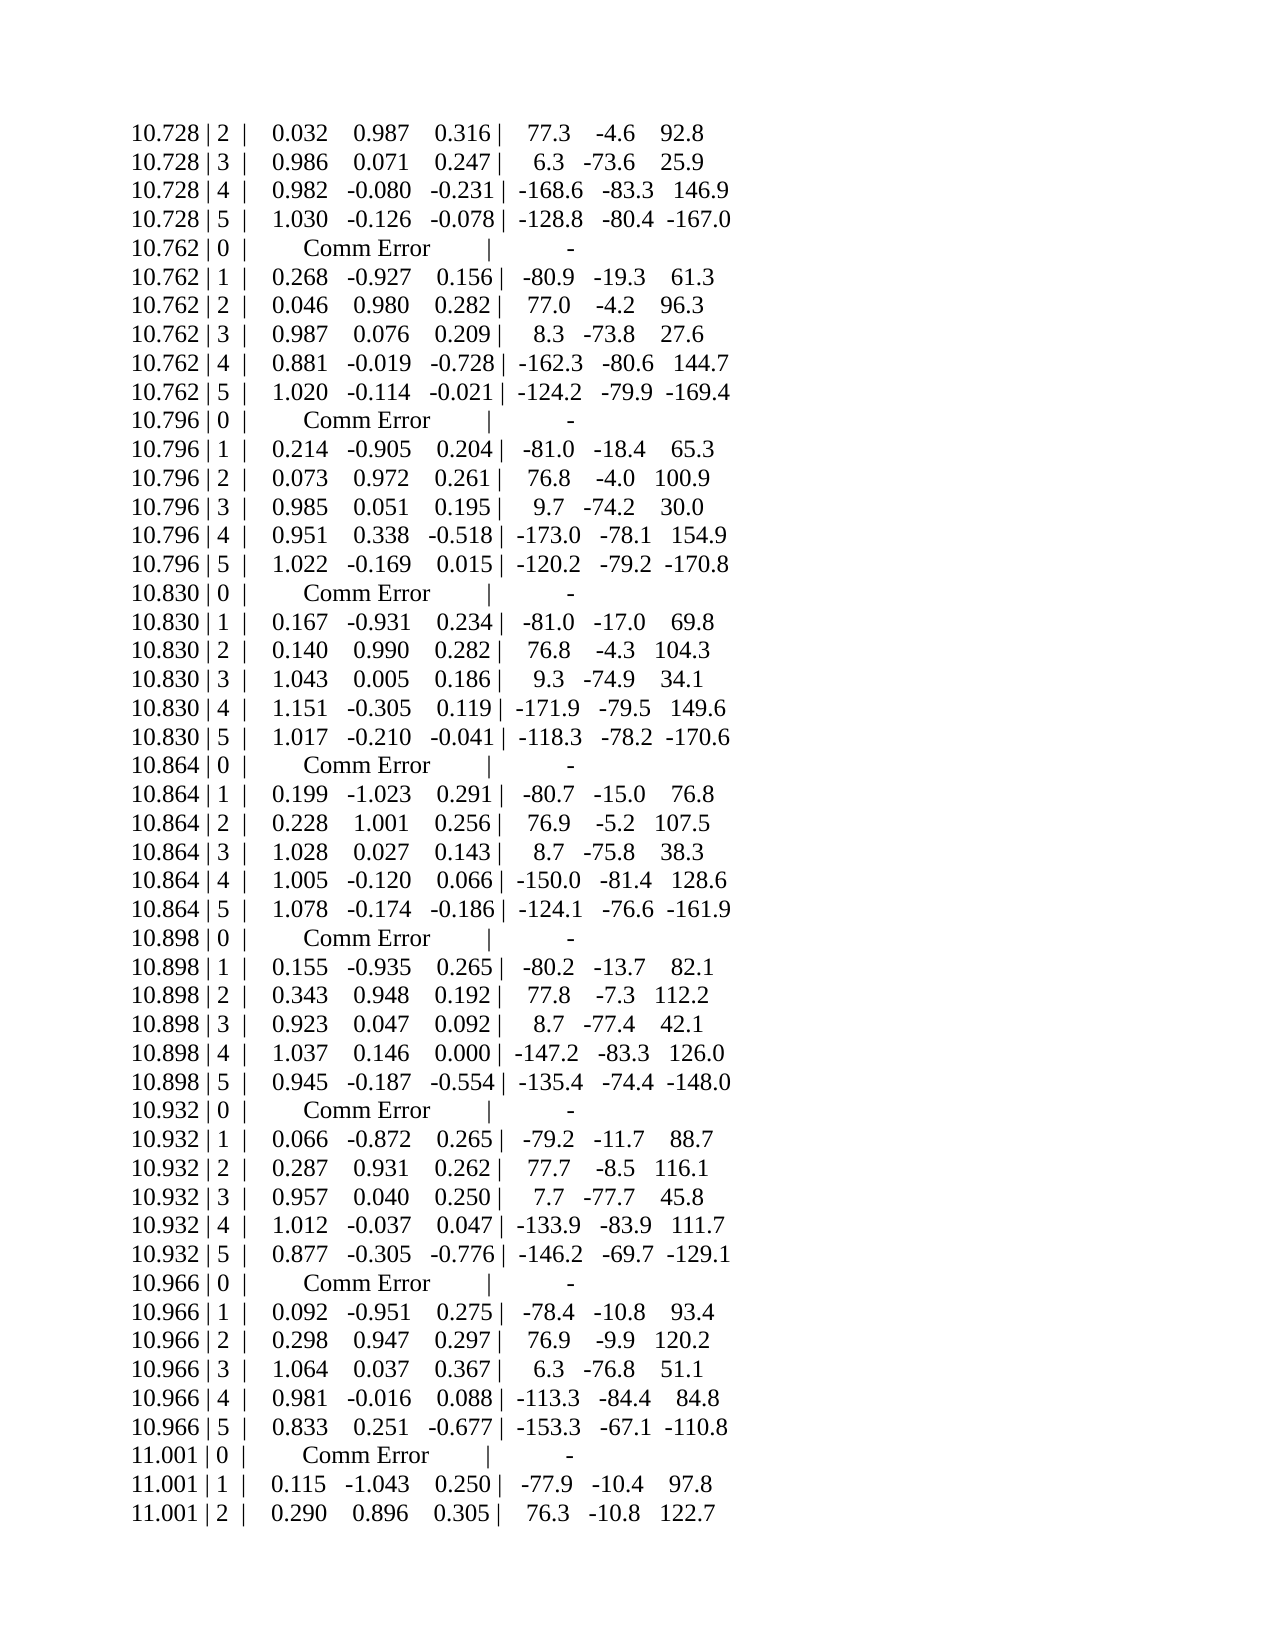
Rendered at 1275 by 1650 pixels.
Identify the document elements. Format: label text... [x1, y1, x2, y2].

text 10.966 | 3 | 1.064 0.037 0.367 | 6.3 -76.8 51.1 [118, 1354, 1157, 1383]
text 10.762 | 2 | 0.046 0.980 0.282 | 77.0 -4.2 96.3 [118, 291, 1157, 319]
text 11.001 | 2 | 0.290 0.896 0.305 | 76.3 -10.8 122.7 [118, 1498, 1157, 1527]
text 10.830 | 5 | 1.017 -0.210 -0.041 | -118.3 -78.2 -170.6 [118, 722, 1157, 751]
text 10.898 | 2 | 0.343 0.948 0.192 | 77.8 -7.3 112.2 [118, 981, 1157, 1009]
text 10.796 | 5 | 1.022 -0.169 0.015 | -120.2 -79.2 -170.8 [118, 549, 1157, 578]
text 10.932 | 4 | 1.012 -0.037 0.047 | -133.9 -83.9 111.7 [118, 1211, 1157, 1239]
text 10.864 | 4 | 1.005 -0.120 0.066 | -150.0 -81.4 128.6 [118, 866, 1157, 894]
text 10.830 | 1 | 0.167 -0.931 0.234 | -81.0 -17.0 69.8 [118, 607, 1157, 636]
text 10.966 | 4 | 0.981 -0.016 0.088 | -113.3 -84.4 84.8 [118, 1383, 1157, 1412]
text 10.898 | 4 | 1.037 0.146 0.000 | -147.2 -83.3 126.0 [118, 1038, 1157, 1067]
text 10.966 | 2 | 0.298 0.947 0.297 | 76.9 -9.9 120.2 [118, 1326, 1157, 1354]
text 10.966 | 1 | 0.092 -0.951 0.275 | -78.4 -10.8 93.4 [118, 1297, 1157, 1326]
text 10.864 | 5 | 1.078 -0.174 -0.186 | -124.1 -76.6 -161.9 [118, 894, 1157, 923]
text 10.864 | 2 | 0.228 1.001 0.256 | 76.9 -5.2 107.5 [118, 808, 1157, 837]
text 10.932 | 2 | 0.287 0.931 0.262 | 77.7 -8.5 116.1 [118, 1153, 1157, 1182]
text 10.796 | 1 | 0.214 -0.905 0.204 | -81.0 -18.4 65.3 [118, 434, 1157, 463]
text 10.830 | 0 | Comm Error | - [118, 578, 1157, 607]
text 10.898 | 0 | Comm Error | - [118, 923, 1157, 952]
text 10.762 | 3 | 0.987 0.076 0.209 | 8.3 -73.8 27.6 [118, 319, 1157, 348]
text 11.001 | 1 | 0.115 -1.043 0.250 | -77.9 -10.4 97.8 [118, 1469, 1157, 1498]
text 10.728 | 2 | 0.032 0.987 0.316 | 77.3 -4.6 92.8 [118, 118, 1157, 147]
text 10.796 | 3 | 0.985 0.051 0.195 | 9.7 -74.2 30.0 [118, 492, 1157, 521]
text 10.966 | 0 | Comm Error | - [118, 1268, 1157, 1297]
text 10.864 | 1 | 0.199 -1.023 0.291 | -80.7 -15.0 76.8 [118, 779, 1157, 808]
text 10.830 | 2 | 0.140 0.990 0.282 | 76.8 -4.3 104.3 [118, 636, 1157, 664]
text 10.966 | 5 | 0.833 0.251 -0.677 | -153.3 -67.1 -110.8 [118, 1412, 1157, 1441]
text 10.762 | 4 | 0.881 -0.019 -0.728 | -162.3 -80.6 144.7 [118, 348, 1157, 377]
text 10.932 | 1 | 0.066 -0.872 0.265 | -79.2 -11.7 88.7 [118, 1124, 1157, 1153]
text 10.830 | 4 | 1.151 -0.305 0.119 | -171.9 -79.5 149.6 [118, 693, 1157, 722]
text 10.898 | 5 | 0.945 -0.187 -0.554 | -135.4 -74.4 -148.0 [118, 1067, 1157, 1096]
text 10.932 | 0 | Comm Error | - [118, 1096, 1157, 1124]
text 10.762 | 1 | 0.268 -0.927 0.156 | -80.9 -19.3 61.3 [118, 262, 1157, 291]
text 10.830 | 3 | 1.043 0.005 0.186 | 9.3 -74.9 34.1 [118, 664, 1157, 693]
text 10.796 | 4 | 0.951 0.338 -0.518 | -173.0 -78.1 154.9 [118, 521, 1157, 549]
text 10.864 | 3 | 1.028 0.027 0.143 | 8.7 -75.8 38.3 [118, 837, 1157, 866]
text 10.728 | 4 | 0.982 -0.080 -0.231 | -168.6 -83.3 146.9 [118, 176, 1157, 204]
text 10.932 | 3 | 0.957 0.040 0.250 | 7.7 -77.7 45.8 [118, 1182, 1157, 1211]
text 10.898 | 3 | 0.923 0.047 0.092 | 8.7 -77.4 42.1 [118, 1009, 1157, 1038]
text 10.932 | 5 | 0.877 -0.305 -0.776 | -146.2 -69.7 -129.1 [118, 1239, 1157, 1268]
text 10.762 | 0 | Comm Error | - [118, 233, 1157, 262]
text 10.762 | 5 | 1.020 -0.114 -0.021 | -124.2 -79.9 -169.4 [118, 377, 1157, 406]
text 10.796 | 0 | Comm Error | - [118, 406, 1157, 434]
text 10.728 | 3 | 0.986 0.071 0.247 | 6.3 -73.6 25.9 [118, 147, 1157, 176]
text 10.728 | 5 | 1.030 -0.126 -0.078 | -128.8 -80.4 -167.0 [118, 204, 1157, 233]
text 10.864 | 0 | Comm Error | - [118, 751, 1157, 779]
text 10.796 | 2 | 0.073 0.972 0.261 | 76.8 -4.0 100.9 [118, 463, 1157, 492]
text 11.001 | 0 | Comm Error | - [118, 1441, 1157, 1469]
text 10.898 | 1 | 0.155 -0.935 0.265 | -80.2 -13.7 82.1 [118, 952, 1157, 981]
